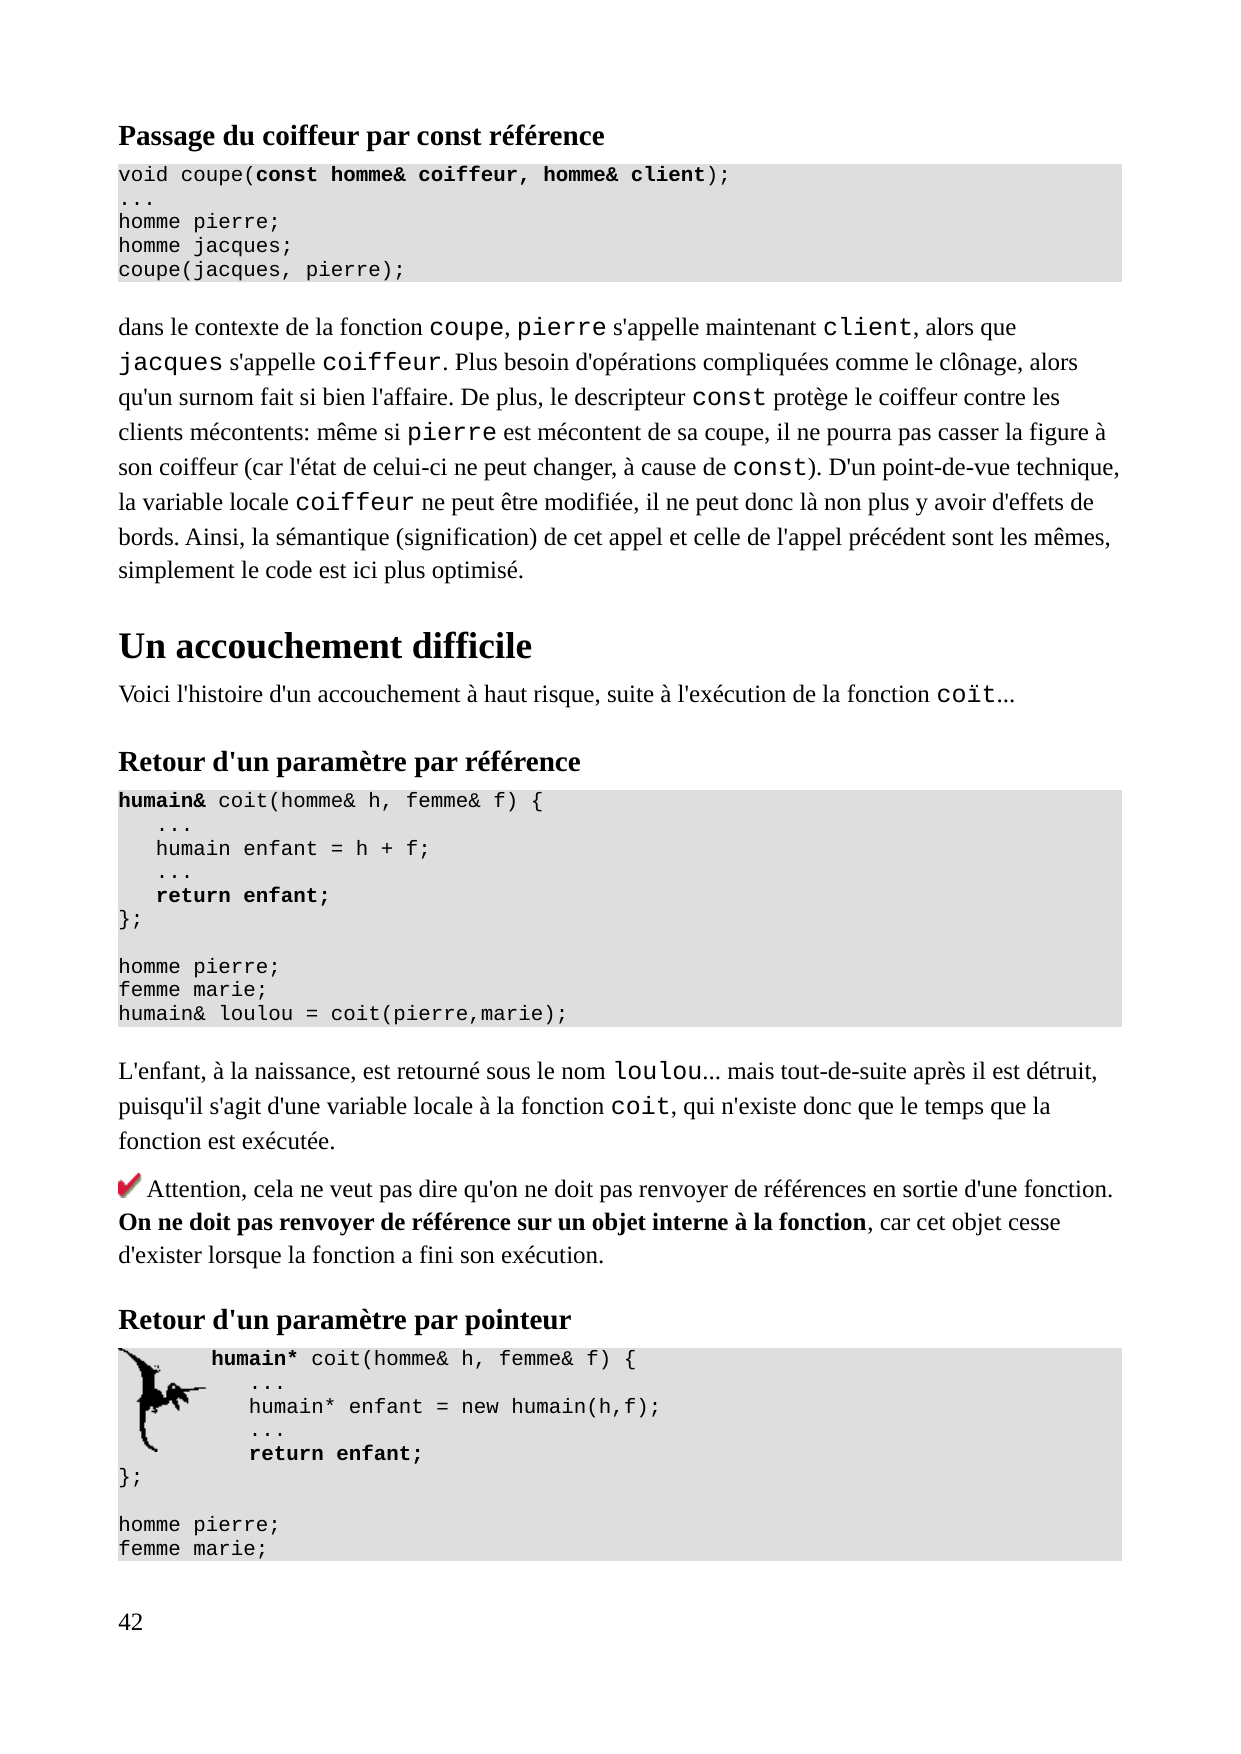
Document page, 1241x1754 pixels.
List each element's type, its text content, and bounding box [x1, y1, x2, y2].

text homme pierre; [118, 956, 1122, 979]
text humain& coit(homme& h, femme& f) { [118, 790, 1122, 814]
text humain* coit(homme& h, femme& f) { [212, 1348, 1122, 1372]
text homme jacques; [118, 235, 1122, 259]
text homme pierre; [118, 211, 1122, 235]
text humain* enfant = new humain(h,f); [212, 1396, 1122, 1419]
text dans le contexte de la fonction coupe, pierre s'appelle maintenant client, alors que jacques s'appelle coiffeur. Plus besoin d'opérations compliquées comme le clônage, alors qu'un surnom fait si bien l'affaire. De plus, le descripteur const protège le coiffeur contre les clients mécontents: même si pierre est mécontent de sa coupe, il ne pourra pas casser la figure à son coiffeur (car l'état de celui-ci ne peut changer, à cause de const). D'un point-de-vue technique, la variable locale coiffeur ne peut être modifiée, il ne peut donc là non plus y avoir d'effets de bords. Ainsi, la sémantique (signification) de cet appel et celle de l'appel précédent sont les mêmes, simplement le code est ici plus optimisé. [118, 312, 1122, 584]
text ... [118, 188, 1122, 211]
subtitle Un accouchement difficile [118, 624, 1122, 667]
text return enfant; [118, 885, 1122, 908]
text ... [118, 861, 1122, 885]
text femme marie; [118, 979, 1122, 1003]
text humain enfant = h + f; [118, 837, 1122, 861]
text ... [212, 1419, 1122, 1443]
subtitle Passage du coiffeur par const référence [118, 118, 1122, 152]
picture [118, 1173, 142, 1198]
picture [118, 1348, 212, 1452]
subtitle Retour d'un paramètre par pointeur [118, 1302, 1122, 1336]
text Voici l'histoire d'un accouchement à haut risque, suite à l'exécution de la fonction coït... [118, 679, 1122, 710]
text Attention, cela ne veut pas dire qu'on ne doit pas renvoyer de références en sortie d'une fonction. On ne doit pas renvoyer de référence sur un objet interne à la fonction, car cet objet cesse d'exister lorsque la fonction a fini son exécution. [118, 1174, 1122, 1269]
text coupe(jacques, pierre); [118, 259, 1122, 282]
text void coupe(const homme& coiffeur, homme& client); [118, 164, 1122, 188]
text homme pierre; [118, 1514, 1122, 1537]
text }; [118, 1467, 1122, 1490]
text femme marie; [118, 1537, 1122, 1561]
subtitle Retour d'un paramètre par référence [118, 744, 1122, 778]
text return enfant; [118, 1443, 1122, 1467]
text ... [212, 1372, 1122, 1396]
text ... [118, 814, 1122, 837]
text humain& loulou = coit(pierre,marie); [118, 1003, 1122, 1027]
text }; [118, 908, 1122, 932]
text L'enfant, à la naissance, est retourné sous le nom loulou... mais tout-de-suite après il est détruit, puisqu'il s'agit d'une variable locale à la fonction coit, qui n'existe donc que le temps que la fonction est exécutée. [118, 1056, 1122, 1155]
